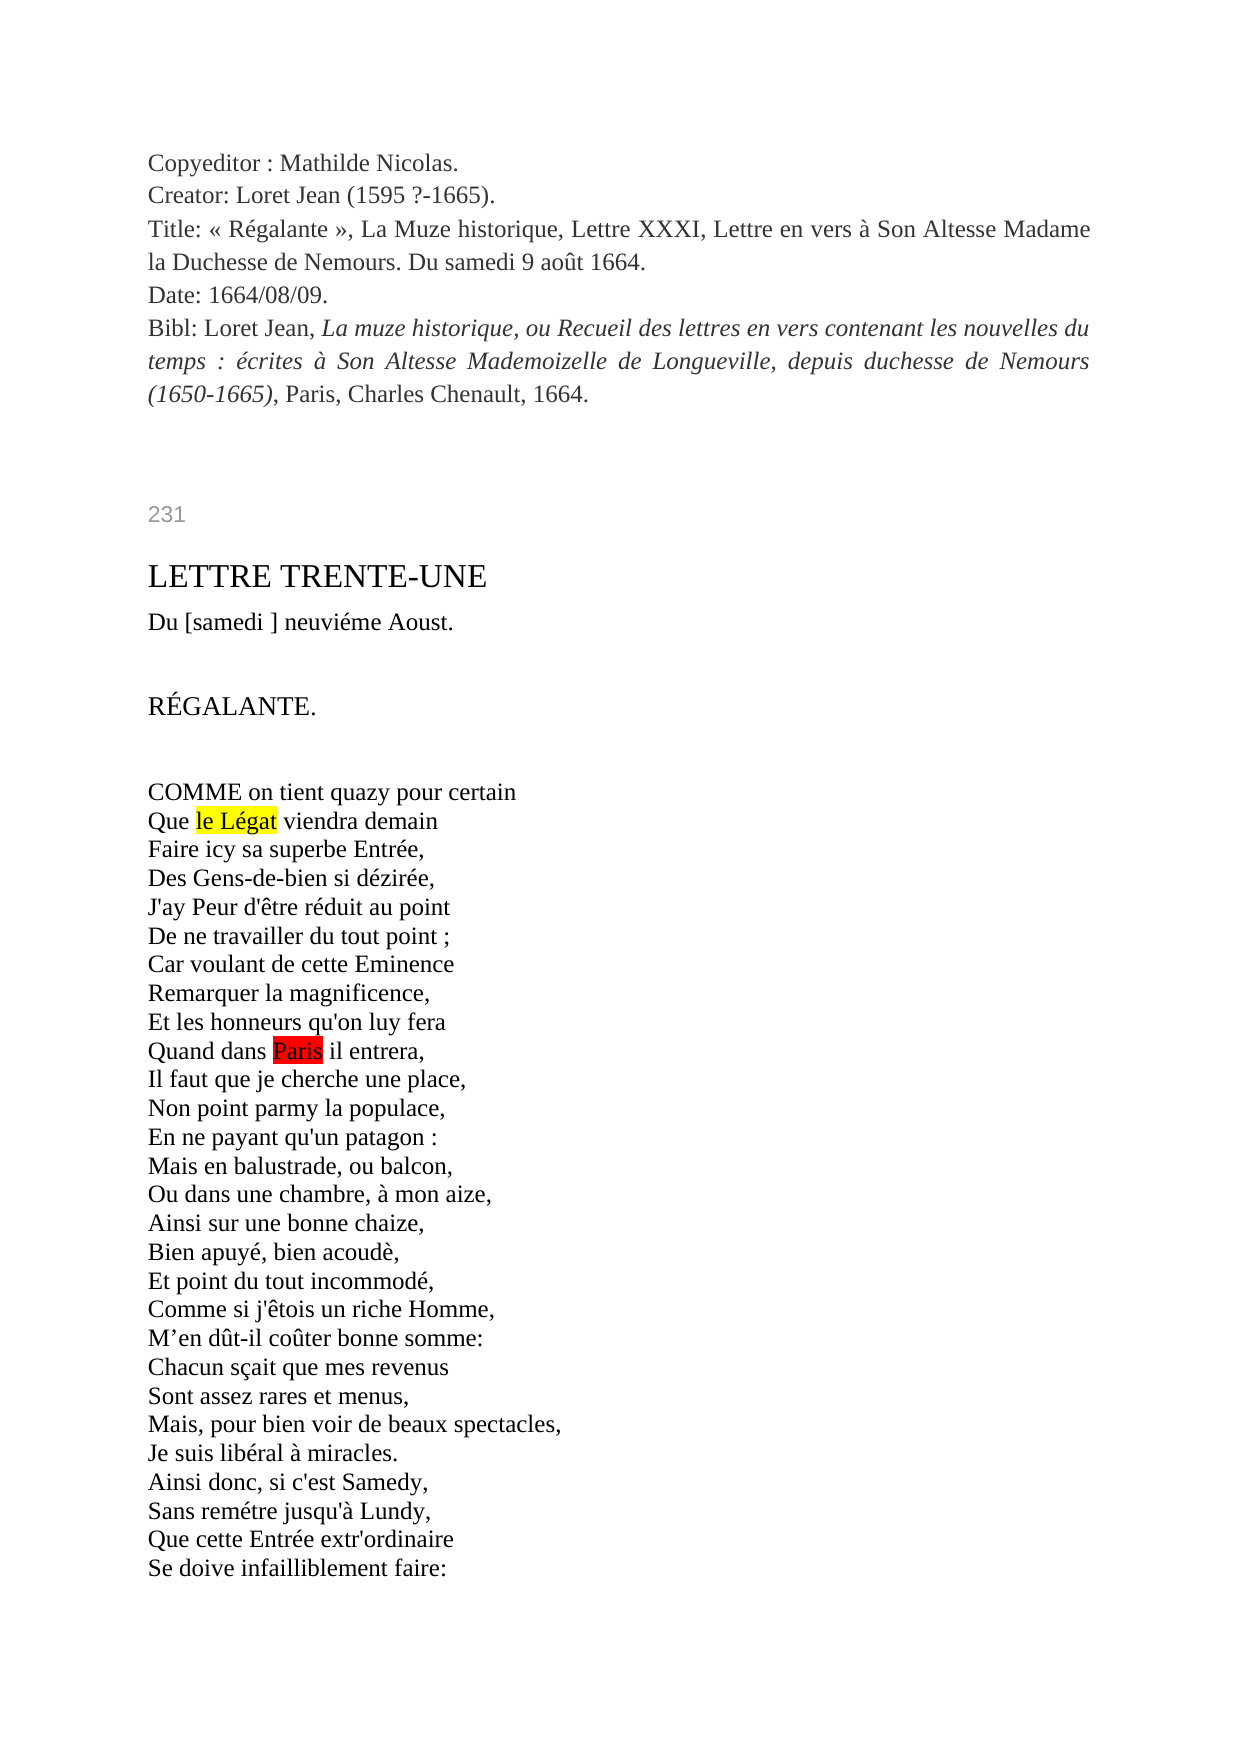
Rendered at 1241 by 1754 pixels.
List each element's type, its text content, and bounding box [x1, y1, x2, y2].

text Ainsi donc, si c'est Samedy, [148, 1467, 1093, 1496]
text Sans remétre jusqu'à Lundy, [148, 1496, 1093, 1524]
text Des Gens-de-bien si dézirée, [148, 863, 1093, 892]
text Title: « Régalante », La Muze historique, Lettre XXXI, Lettre en vers à Son Altesse Madame la Duchesse de Nemours. Du samedi 9 août 1664. [148, 214, 1093, 275]
text Mais, pour bien voir de beaux spectacles, [148, 1409, 1093, 1438]
text Bibl: Loret Jean, La muze historique, ou Recueil des lettres en vers contenant les nouvelles du temps : écrites à Son Altesse Mademoizelle de Longueville, depuis duchesse de Nemours (1650-1665), Paris, Charles Chenault, 1664. [148, 313, 1093, 407]
text Chacun sçait que mes revenus [148, 1352, 1093, 1381]
text Non point parmy la populace, [148, 1093, 1093, 1122]
text Ainsi sur une bonne chaize, [148, 1208, 1093, 1237]
text Que cette Entrée extr'ordinaire [148, 1524, 1093, 1553]
text Et point du tout incommodé, [148, 1266, 1093, 1294]
text Mais en balustrade, ou balcon, [148, 1151, 1093, 1179]
text Bien apuyé, bien acoudè, [148, 1237, 1093, 1266]
text COMME on tient quazy pour certain [148, 777, 1093, 806]
text Il faut que je cherche une place, [148, 1064, 1093, 1093]
text Quand dans Paris il entrera, [148, 1036, 273, 1064]
text Copyeditor : Mathilde Nicolas. [148, 148, 1093, 176]
text Du [samedi ] neuviéme Aoust. [148, 607, 1093, 636]
text De ne travailler du tout point ; [148, 921, 1093, 949]
text J'ay Peur d'être réduit au point [148, 892, 1093, 921]
text Car voulant de cette Eminence [148, 949, 1093, 978]
text RÉGALANTE. [148, 691, 1093, 722]
text Et les honneurs qu'on luy fera [148, 1007, 1093, 1036]
text En ne payant qu'un patagon : [148, 1122, 1093, 1151]
text Creator: Loret Jean (1595 ?-1665). [148, 181, 1093, 209]
text Se doive infailliblement faire: [148, 1553, 1093, 1582]
text Sont assez rares et menus, [148, 1381, 1093, 1409]
text 231 [186, 501, 1093, 528]
text Date: 1664/08/09. [148, 280, 1093, 308]
text Que le Légat viendra demain [277, 806, 1093, 834]
text Quand dans Paris il entrera, [323, 1036, 1093, 1064]
text Que le Légat viendra demain [148, 806, 196, 834]
subtitle LETTRE TRENTE-UNE [148, 557, 1093, 595]
text Faire icy sa superbe Entrée, [148, 834, 1093, 863]
text Je suis libéral à miracles. [148, 1438, 1093, 1467]
text Remarquer la magnificence, [148, 978, 1093, 1007]
text Comme si j'êtois un riche Homme, [148, 1294, 1093, 1323]
text M’en dût-il coûter bonne somme: [148, 1323, 1093, 1352]
text Ou dans une chambre, à mon aize, [148, 1179, 1093, 1208]
